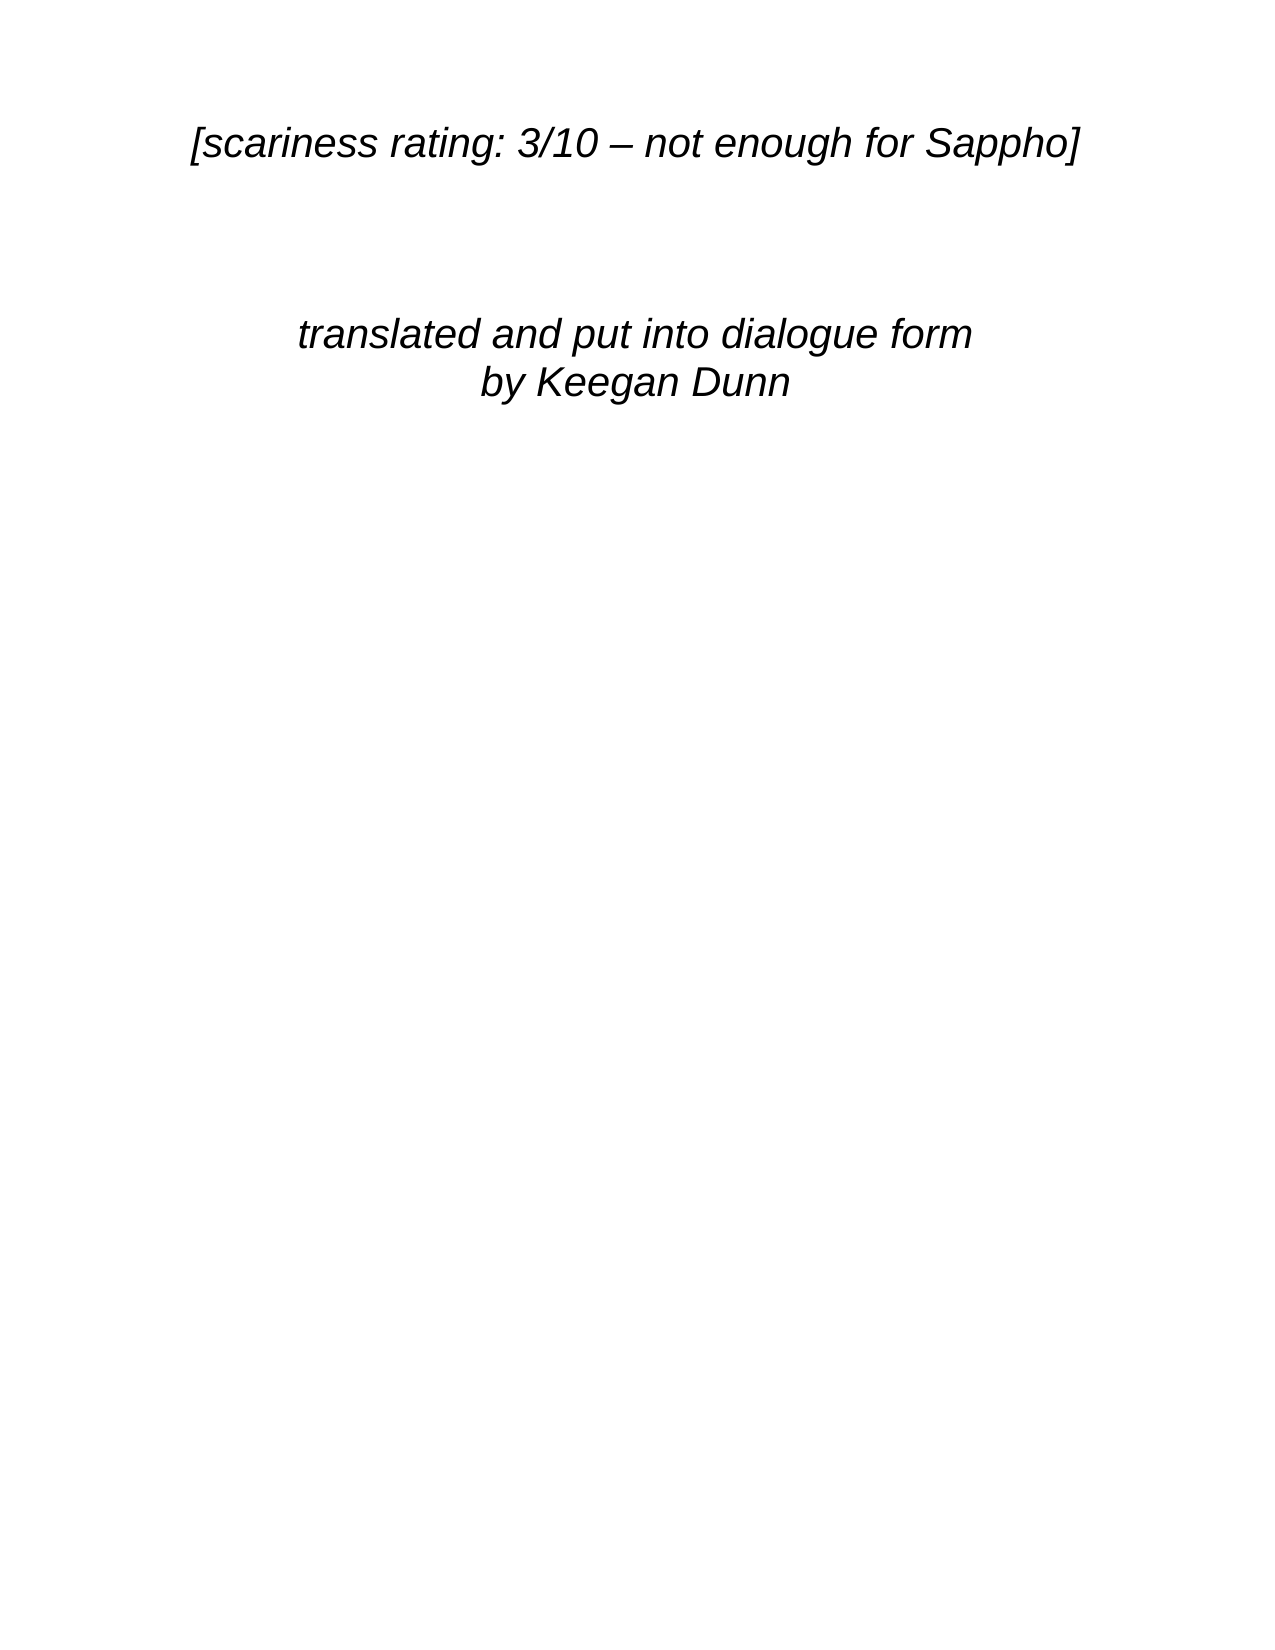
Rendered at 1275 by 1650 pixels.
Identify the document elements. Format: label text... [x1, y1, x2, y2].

text by Keegan Dunn [118, 358, 1157, 406]
text translated and put into dialogue form [118, 310, 1157, 358]
text [scariness rating: 3/10 – not enough for Sappho] [118, 118, 1157, 166]
